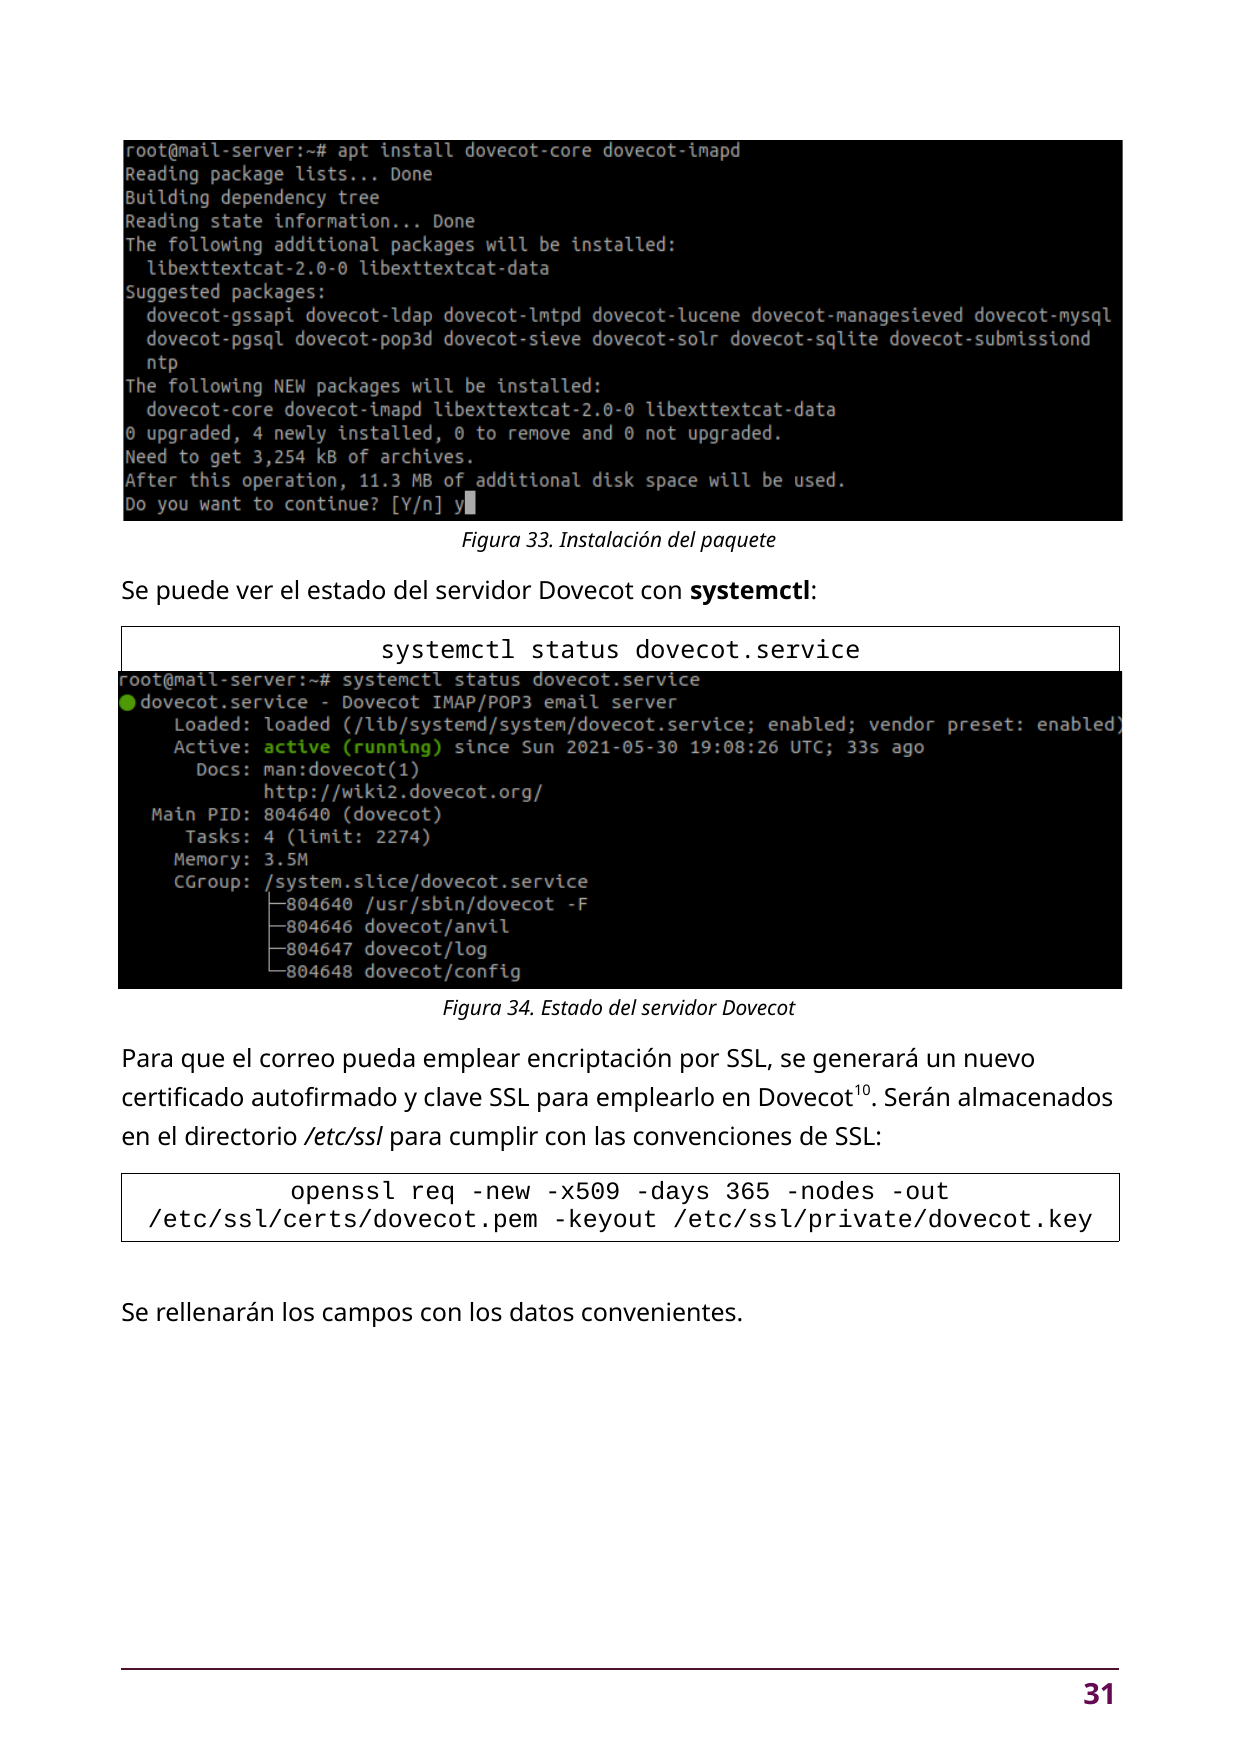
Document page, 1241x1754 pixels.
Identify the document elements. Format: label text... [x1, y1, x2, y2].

text Para que el correo pueda emplear encriptación por SSL, se generará un nuevo certificado autofirmado y clave SSL para emplearlo en Dovecot. Serán almacenados en el directorio /etc/ssl para cumplir con las convenciones de SSL: [121, 1040, 1119, 1153]
text Se puede ver el estado del servidor Dovecot con systemctl: [121, 572, 1119, 606]
text Se rellenarán los campos con los datos convenientes. [121, 1294, 1119, 1328]
table_header systemctl status dovecot.service [122, 627, 1119, 671]
text Figura 34. Estado del servidor Dovecot [121, 989, 1119, 1022]
text Figura 33. Instalación del paquete [121, 121, 1119, 553]
picture [123, 140, 1123, 521]
table_header openssl req -new -x509 -days 365 -nodes -out /etc/ssl/certs/dovecot.pem -keyout /etc/ssl/private/dovecot.key [122, 1174, 1119, 1241]
picture [118, 671, 1123, 989]
